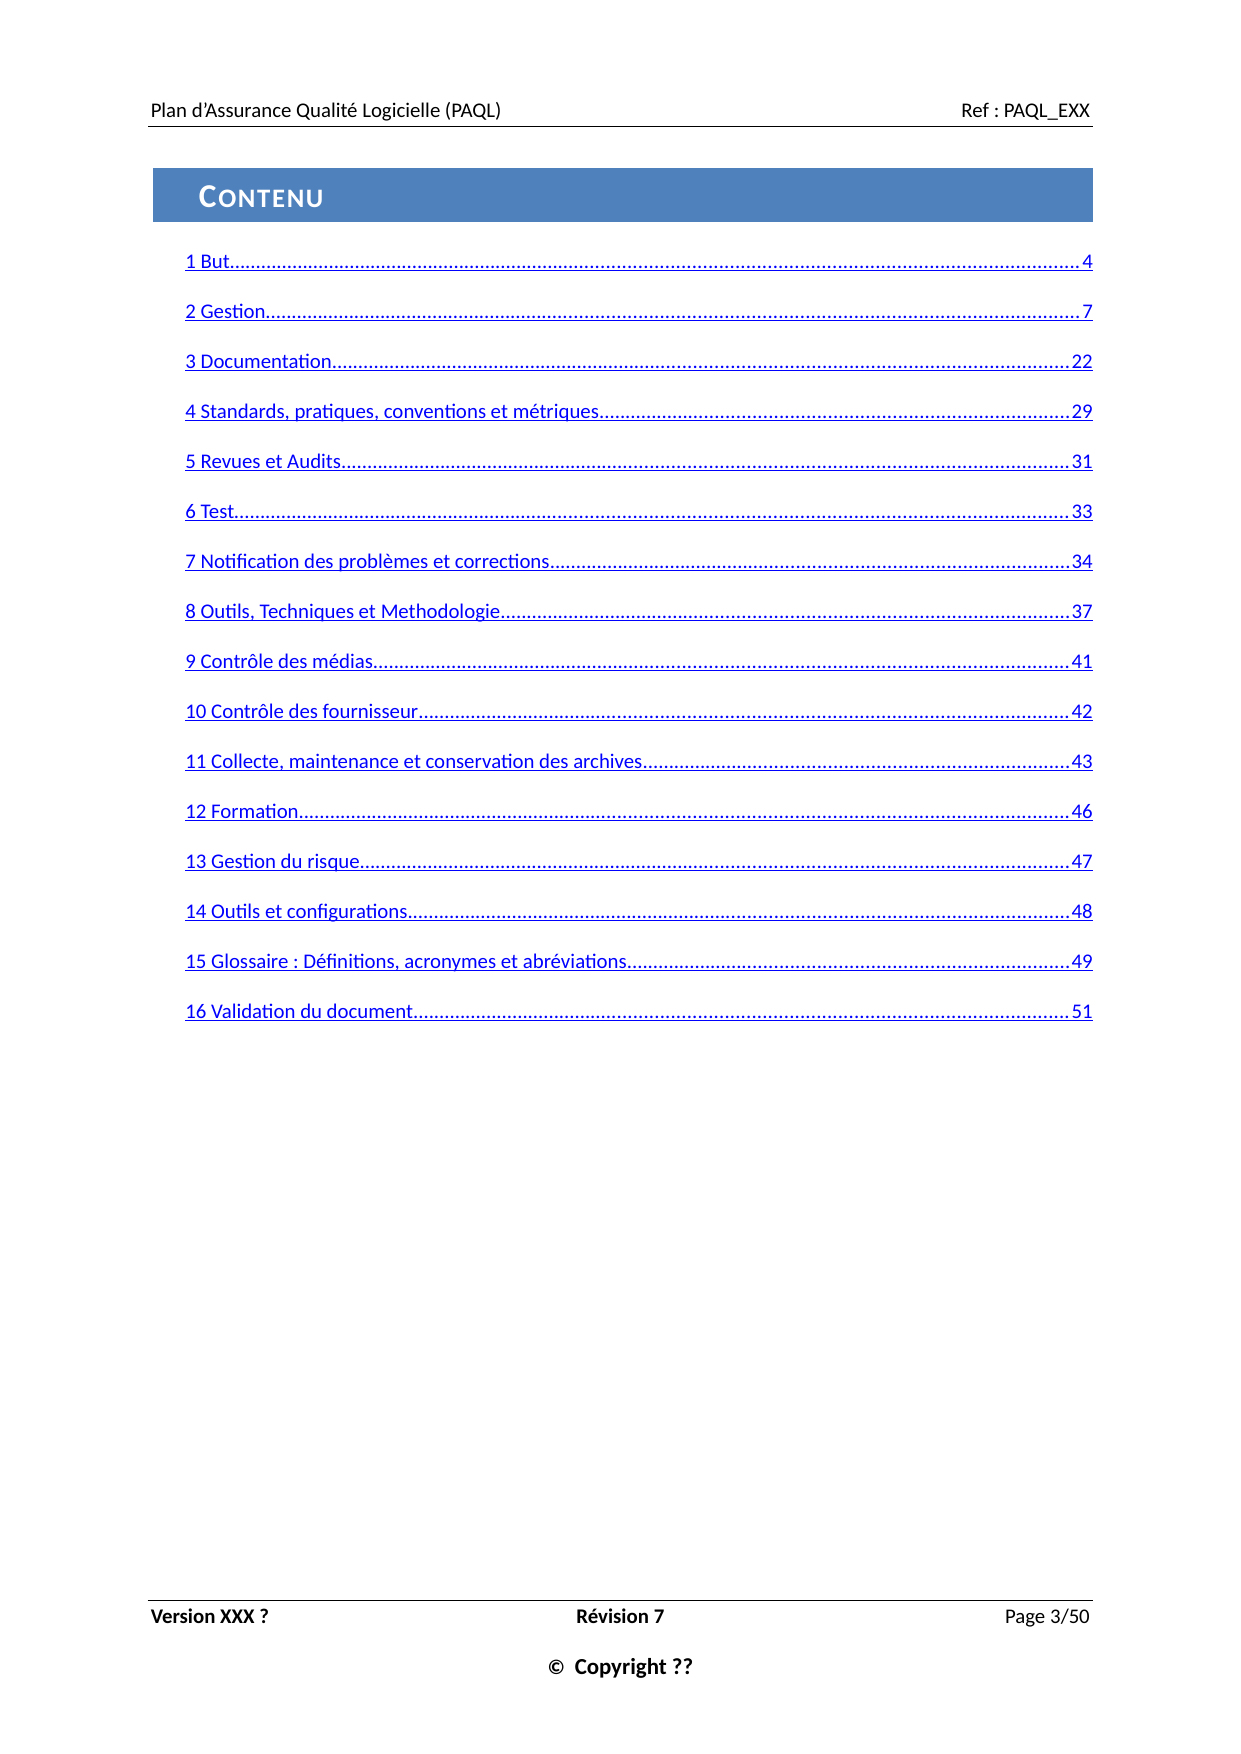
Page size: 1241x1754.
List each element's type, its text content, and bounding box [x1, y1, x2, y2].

text 13 Gestion du risque 47 [185, 848, 1093, 870]
text 11 Collecte, maintenance et conservation des archives 43 [185, 748, 1093, 770]
text 3 Documentation 22 [185, 348, 1093, 370]
text 9 Contrôle des médias 41 [185, 648, 1093, 670]
text 2 Gestion 7 [185, 298, 1093, 320]
text 15 Glossaire : Définitions, acronymes et abréviations 49 [185, 948, 1093, 970]
text 4 Standards, pratiques, conventions et métriques 29 [185, 398, 1093, 420]
text 6 Test 33 [185, 498, 1093, 520]
text 12 Formation 46 [185, 798, 1093, 820]
text 7 Notification des problèmes et corrections 34 [185, 548, 1093, 570]
text 8 Outils, Techniques et Methodologie 37 [185, 598, 1093, 620]
text 1 But 4 [185, 248, 1093, 270]
text 5 Revues et Audits 31 [185, 448, 1093, 470]
subtitle Contenu [160, 175, 1086, 215]
text 16 Validation du document 51 [185, 998, 1093, 1020]
text 14 Outils et configurations 48 [185, 898, 1093, 920]
text 10 Contrôle des fournisseur 42 [185, 698, 1093, 720]
